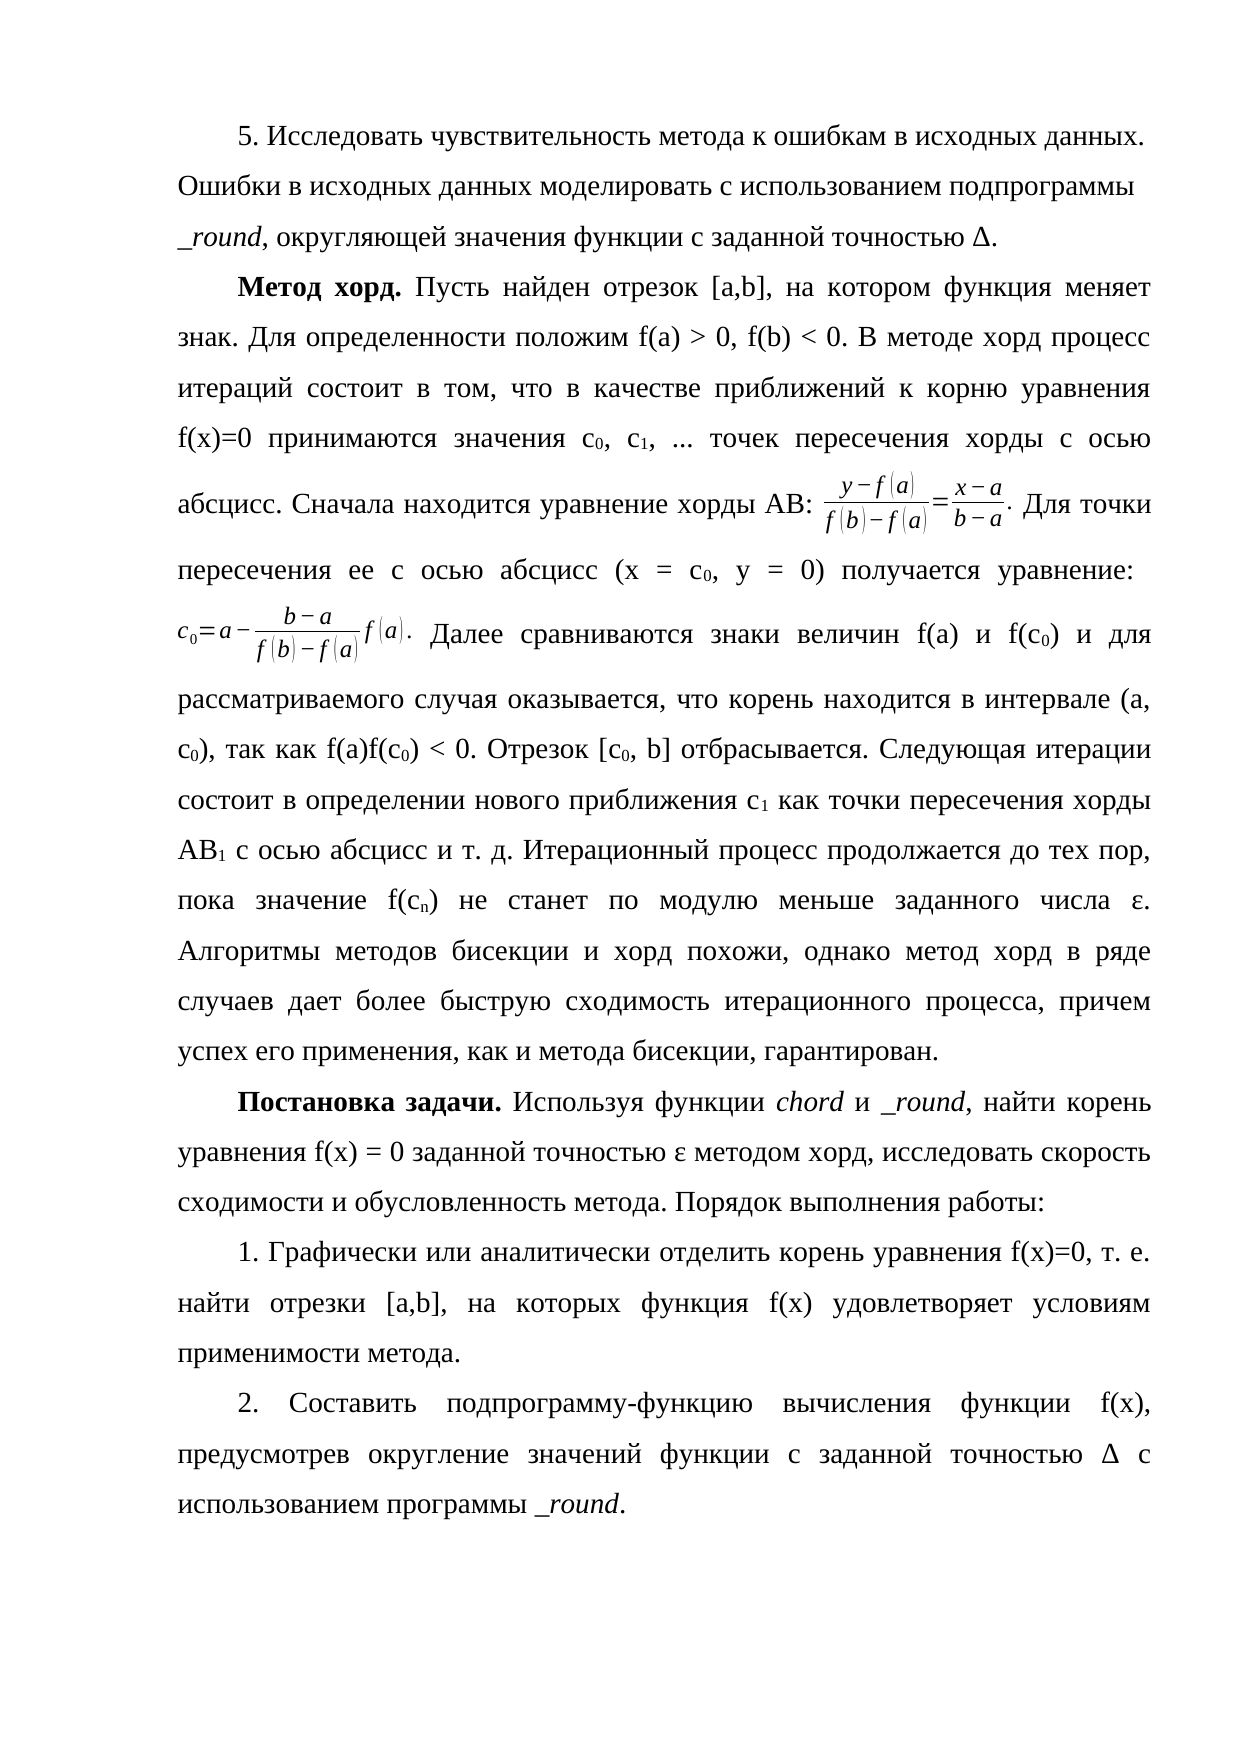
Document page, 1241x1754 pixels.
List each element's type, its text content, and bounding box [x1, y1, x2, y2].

text Постановка задачи. Используя функции chord и _round, найти корень уравнения f(x) = 0 заданной точностью ε методом хорд, исследовать скорость сходимости и обусловленность метода. Порядок выполнения работы: [177, 1084, 1152, 1218]
text 1. Графически или аналитически отделить корень уравнения f(x)=0, т. е. найти отрезки [a,b], на которых функция f(x) удовлетворяет условиям применимости метода. [177, 1234, 1152, 1369]
text 5. Исследовать чувствительность метода к ошибкам в исходных данных. Ошибки в исходных данных моделировать с использованием подпрограммы _round, округляющей значения функции с заданной точностью Δ. [177, 118, 1152, 252]
text Метод хорд. Пусть найден отрезок [a,b], на котором функция меняет знак. Для определенности положим f(a) > 0, f(b) < 0. В методе хорд процесс итераций состоит в том, что в качестве приближений к корню уравнения f(x)=0 принимаются значения c0, c1, ... точек пересечения хорды с осью абсцисс. Сначала находится уравнение хорды AB: Для точки пересечения ее с осью абсцисс (x = c0, y = 0) получается уравнение: Далее сравниваются знаки величин f(a) и f(c0) и для рассматриваемого случая оказывается, что корень находится в интервале (a, c0), так как f(a)f(c0) < 0. Отрезок [c0, b] отбрасывается. Следующая итерации состоит в определении нового приближения c1 как точки пересечения хорды AB1 с осью абсцисс и т. д. Итерационный процесс продолжается до тех пор, пока значение f(cn) не станет по модулю меньше заданного числа ε. Алгоритмы методов бисекции и хорд похожи, однако метод хорд в ряде случаев дает более быструю сходимость итерационного процесса, причем успех его применения, как и метода бисекции, гарантирован. [177, 269, 1152, 1067]
text 2. Составить подпрограмму-функцию вычисления функции f(x), предусмотрев округление значений функции с заданной точностью Δ с использованием программы _round. [177, 1386, 1152, 1520]
